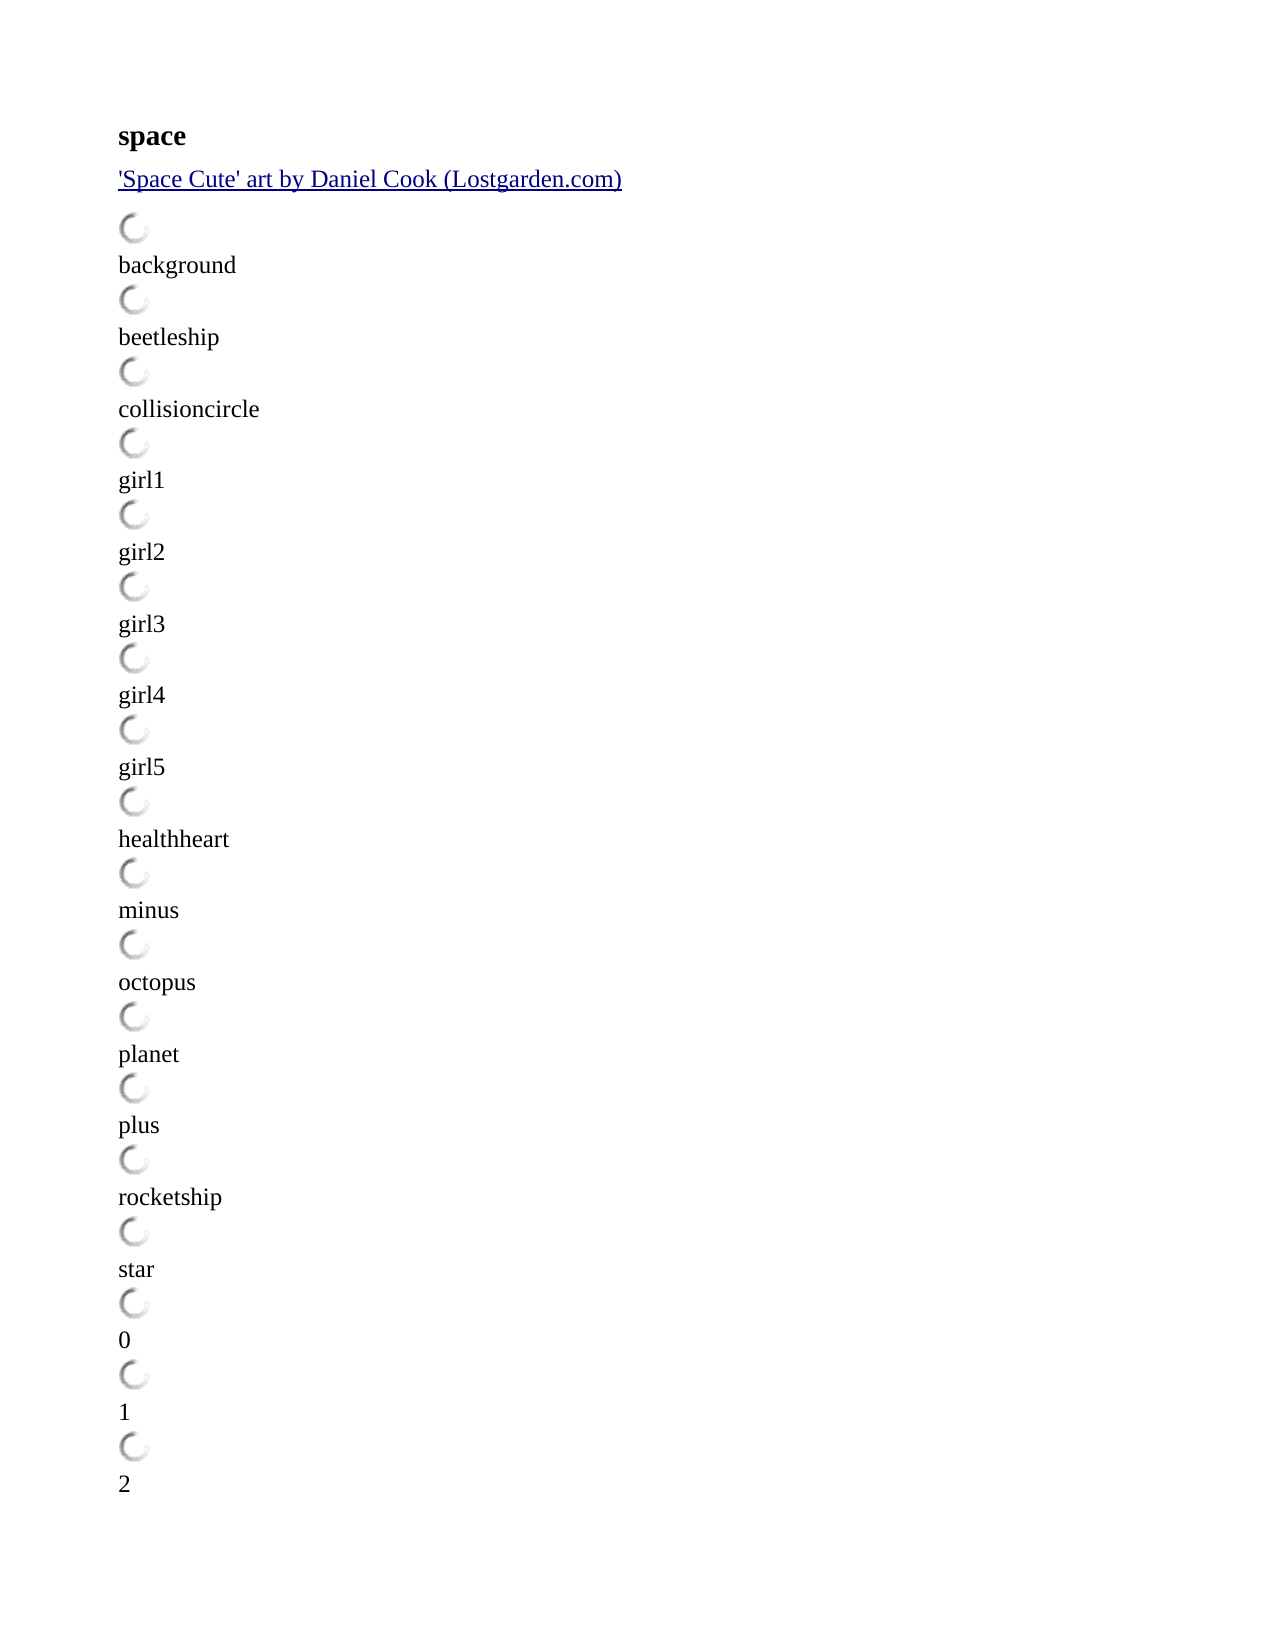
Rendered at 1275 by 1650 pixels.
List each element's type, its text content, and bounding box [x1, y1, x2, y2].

text 1 [118, 1397, 1157, 1426]
picture [118, 1358, 153, 1393]
picture [118, 1430, 153, 1465]
picture [118, 1143, 153, 1178]
text background [118, 250, 1157, 279]
text girl1 [118, 465, 1157, 494]
text 0 [118, 1325, 1157, 1354]
text plus [118, 1110, 1157, 1139]
picture [118, 211, 153, 247]
text planet [118, 1039, 1157, 1067]
picture [118, 785, 153, 820]
text 'Space Cute' art by Daniel Cook (Lostgarden.com) [118, 164, 1157, 193]
text girl3 [118, 609, 1157, 637]
subtitle space [118, 118, 1157, 152]
text minus [118, 895, 1157, 924]
picture [118, 1071, 153, 1107]
picture [118, 641, 153, 677]
picture [118, 1215, 153, 1250]
picture [118, 570, 153, 605]
picture [118, 355, 153, 390]
text girl2 [118, 537, 1157, 566]
text 2 [118, 1469, 1157, 1497]
picture [118, 1000, 153, 1035]
picture [118, 283, 153, 318]
text girl4 [118, 680, 1157, 709]
picture [118, 1286, 153, 1322]
text octopus [118, 967, 1157, 996]
picture [118, 498, 153, 533]
picture [118, 928, 153, 963]
text girl5 [118, 752, 1157, 781]
text collisioncircle [118, 394, 1157, 422]
text healthheart [118, 824, 1157, 852]
text star [118, 1254, 1157, 1282]
text rocketship [118, 1182, 1157, 1211]
picture [118, 713, 153, 748]
picture [118, 856, 153, 892]
text beetleship [118, 322, 1157, 351]
picture [118, 426, 153, 462]
